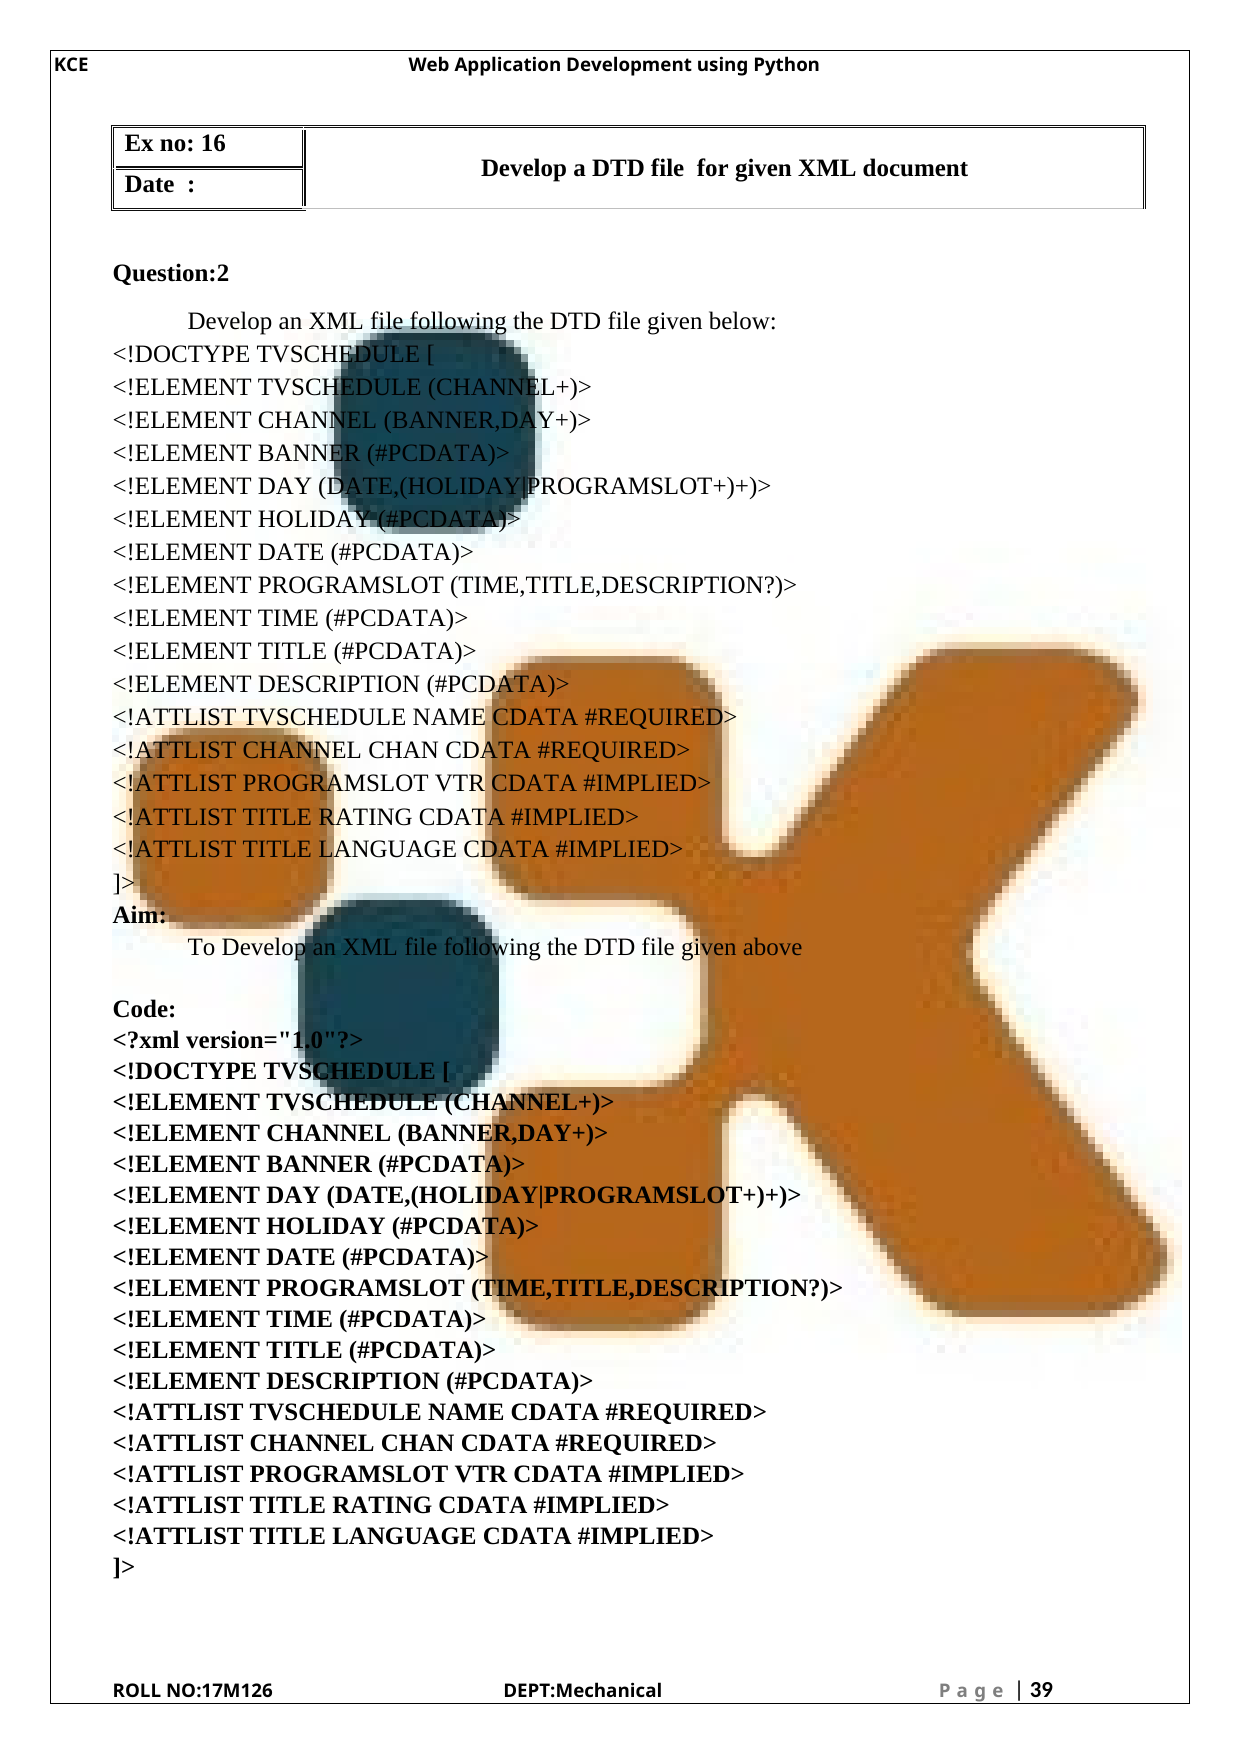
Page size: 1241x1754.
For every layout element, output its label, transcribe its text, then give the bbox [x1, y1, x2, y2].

text To Develop an XML file following the DTD file given above [112, 932, 1181, 960]
table_header Ex no: 16 [113, 126, 304, 166]
text Aim: [112, 901, 1181, 929]
text <?xml version="1.0"?> [112, 1025, 1181, 1053]
text <!ELEMENT TITLE (#PCDATA)> [112, 1335, 1181, 1364]
text <!DOCTYPE TVSCHEDULE [ [112, 1056, 1181, 1084]
text <!ELEMENT TVSCHEDULE (CHANNEL+)> [112, 1087, 1181, 1116]
text Code: [112, 994, 1181, 1022]
text <!ATTLIST CHANNEL CHAN CDATA #REQUIRED> [112, 1428, 1181, 1457]
text <!ATTLIST TVSCHEDULE NAME CDATA #REQUIRED> [112, 1397, 1181, 1426]
text <!ELEMENT DATE (#PCDATA)> [112, 1242, 1181, 1271]
table_header Develop a DTD file for given XML document [304, 128, 1143, 208]
text <!ELEMENT CHANNEL (BANNER,DAY+)> [112, 1118, 1181, 1147]
text <!ELEMENT HOLIDAY (#PCDATA)> [112, 1211, 1181, 1240]
text <!ELEMENT PROGRAMSLOT (TIME,TITLE,DESCRIPTION?)> [112, 1273, 1181, 1302]
text <!ELEMENT TIME (#PCDATA)> [112, 1304, 1181, 1333]
text <!ELEMENT BANNER (#PCDATA)> [112, 1149, 1181, 1178]
picture [112, 319, 1182, 1389]
text <!ELEMENT DESCRIPTION (#PCDATA)> [112, 1366, 1181, 1395]
text ]> [112, 1552, 1181, 1581]
text <!ATTLIST TITLE RATING CDATA #IMPLIED> [112, 1490, 1181, 1519]
text <!ATTLIST TITLE LANGUAGE CDATA #IMPLIED> [112, 1521, 1181, 1550]
text <!ELEMENT DAY (DATE,(HOLIDAY|PROGRAMSLOT+)+)> [112, 1180, 1181, 1209]
text Question:2 [112, 258, 1181, 287]
text <!ATTLIST PROGRAMSLOT VTR CDATA #IMPLIED> [112, 1459, 1181, 1488]
text Develop an XML file following the DTD file given below: <!DOCTYPE TVSCHEDULE [ <!ELEMENT TVSCHEDULE (CHANNEL+)> <!ELEMENT CHANNEL (BANNER,DAY+)> <!ELEMENT BANNER (#PCDATA)> <!ELEMENT DAY (DATE,(HOLIDAY|PROGRAMSLOT+)+)> <!ELEMENT HOLIDAY (#PCDATA)> <!ELEMENT DATE (#PCDATA)> <!ELEMENT PROGRAMSLOT (TIME,TITLE,DESCRIPTION?)> <!ELEMENT TIME (#PCDATA)> <!ELEMENT TITLE (#PCDATA)> <!ELEMENT DESCRIPTION (#PCDATA)> <!ATTLIST TVSCHEDULE NAME CDATA #REQUIRED> <!ATTLIST CHANNEL CHAN CDATA #REQUIRED> <!ATTLIST PROGRAMSLOT VTR CDATA #IMPLIED> <!ATTLIST TITLE RATING CDATA #IMPLIED> <!ATTLIST TITLE LANGUAGE CDATA #IMPLIED> ]> [112, 306, 1181, 896]
table_cell Date : [114, 166, 304, 208]
